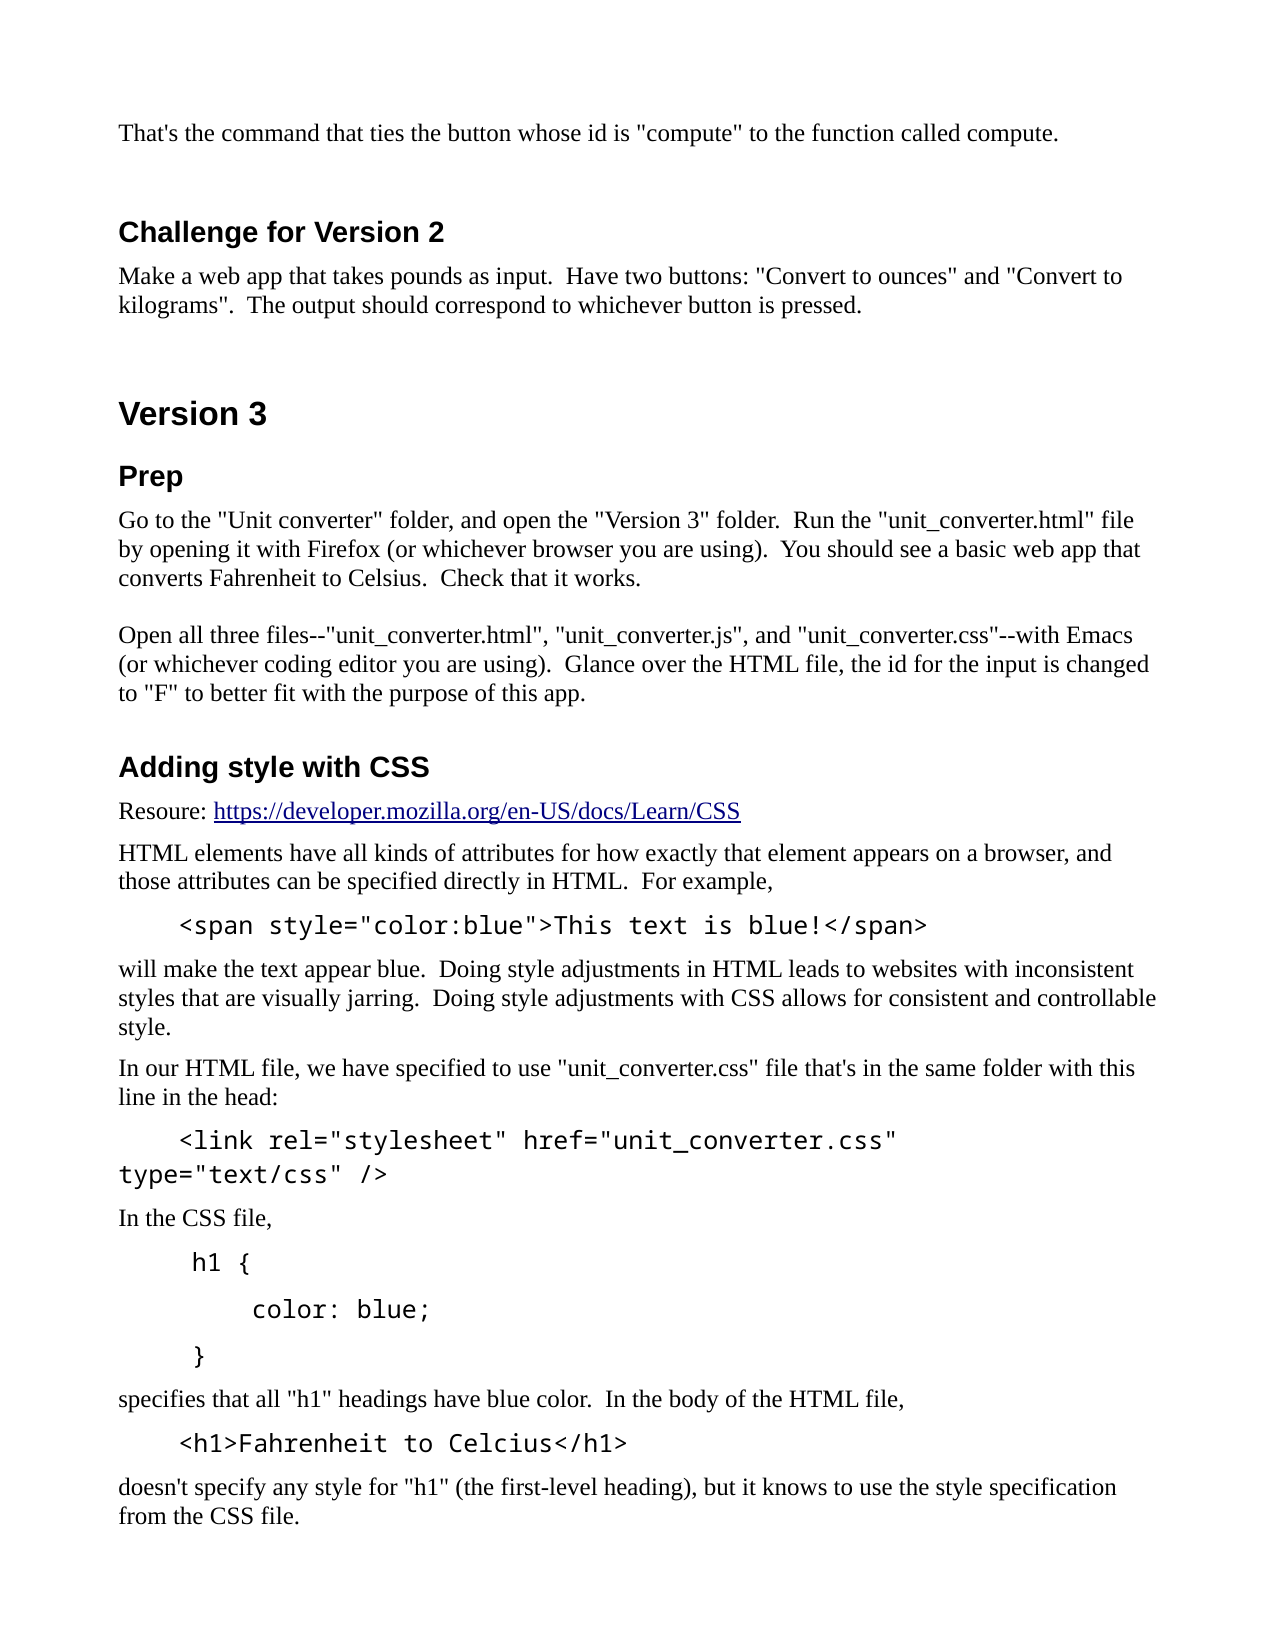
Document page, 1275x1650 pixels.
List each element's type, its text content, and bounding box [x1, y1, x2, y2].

subtitle Adding style with CSS [118, 750, 1157, 784]
text Open all three files--"unit_converter.html", "unit_converter.js", and "unit_converter.css"--with Emacs (or whichever coding editor you are using). Glance over the HTML file, the id for the input is changed to "F" to better fit with the purpose of this app. [118, 621, 1157, 707]
text In our HTML file, we have specified to use "unit_converter.css" file that's in the same folder with this line in the head: [118, 1053, 1157, 1110]
text That's the command that ties the button whose id is "compute" to the function called compute. [118, 118, 1157, 147]
text In the CSS file, [118, 1203, 1157, 1232]
text specifies that all "h1" headings have blue color. In the body of the HTML file, [118, 1384, 1157, 1413]
text h1 { [192, 1245, 1157, 1279]
text doesn't specify any style for "h1" (the first-level heading), but it knows to use the style specification from the CSS file. [118, 1472, 1157, 1530]
subtitle Version 3 [118, 393, 1157, 432]
text Resoure: https://developer.mozilla.org/en-US/docs/Learn/CSS [118, 796, 1157, 825]
text <span style="color:blue">This text is blue!</span> [118, 908, 1157, 942]
text } [192, 1338, 1157, 1372]
text <h1>Fahrenheit to Celcius</h1> [118, 1426, 1157, 1460]
text HTML elements have all kinds of attributes for how exactly that element appears on a browser, and those attributes can be specified directly in HTML. For example, [118, 838, 1157, 895]
text will make the text appear blue. Doing style adjustments in HTML leads to websites with inconsistent styles that are visually jarring. Doing style adjustments with CSS allows for consistent and controllable style. [118, 954, 1157, 1040]
subtitle Prep [118, 459, 1157, 493]
text color: blue; [192, 1291, 1157, 1325]
text <link rel="stylesheet" href="unit_converter.css" type="text/css" /> [118, 1123, 1157, 1191]
text Go to the "Unit converter" folder, and open the "Version 3" folder. Run the "unit_converter.html" file by opening it with Firefox (or whichever browser you are using). You should see a basic web app that converts Fahrenheit to Celsius. Check that it works. [118, 506, 1157, 592]
subtitle Challenge for Version 2 [118, 215, 1157, 249]
text Make a web app that takes pounds as input. Have two buttons: "Convert to ounces" and "Convert to kilograms". The output should correspond to whichever button is pressed. [118, 261, 1157, 319]
